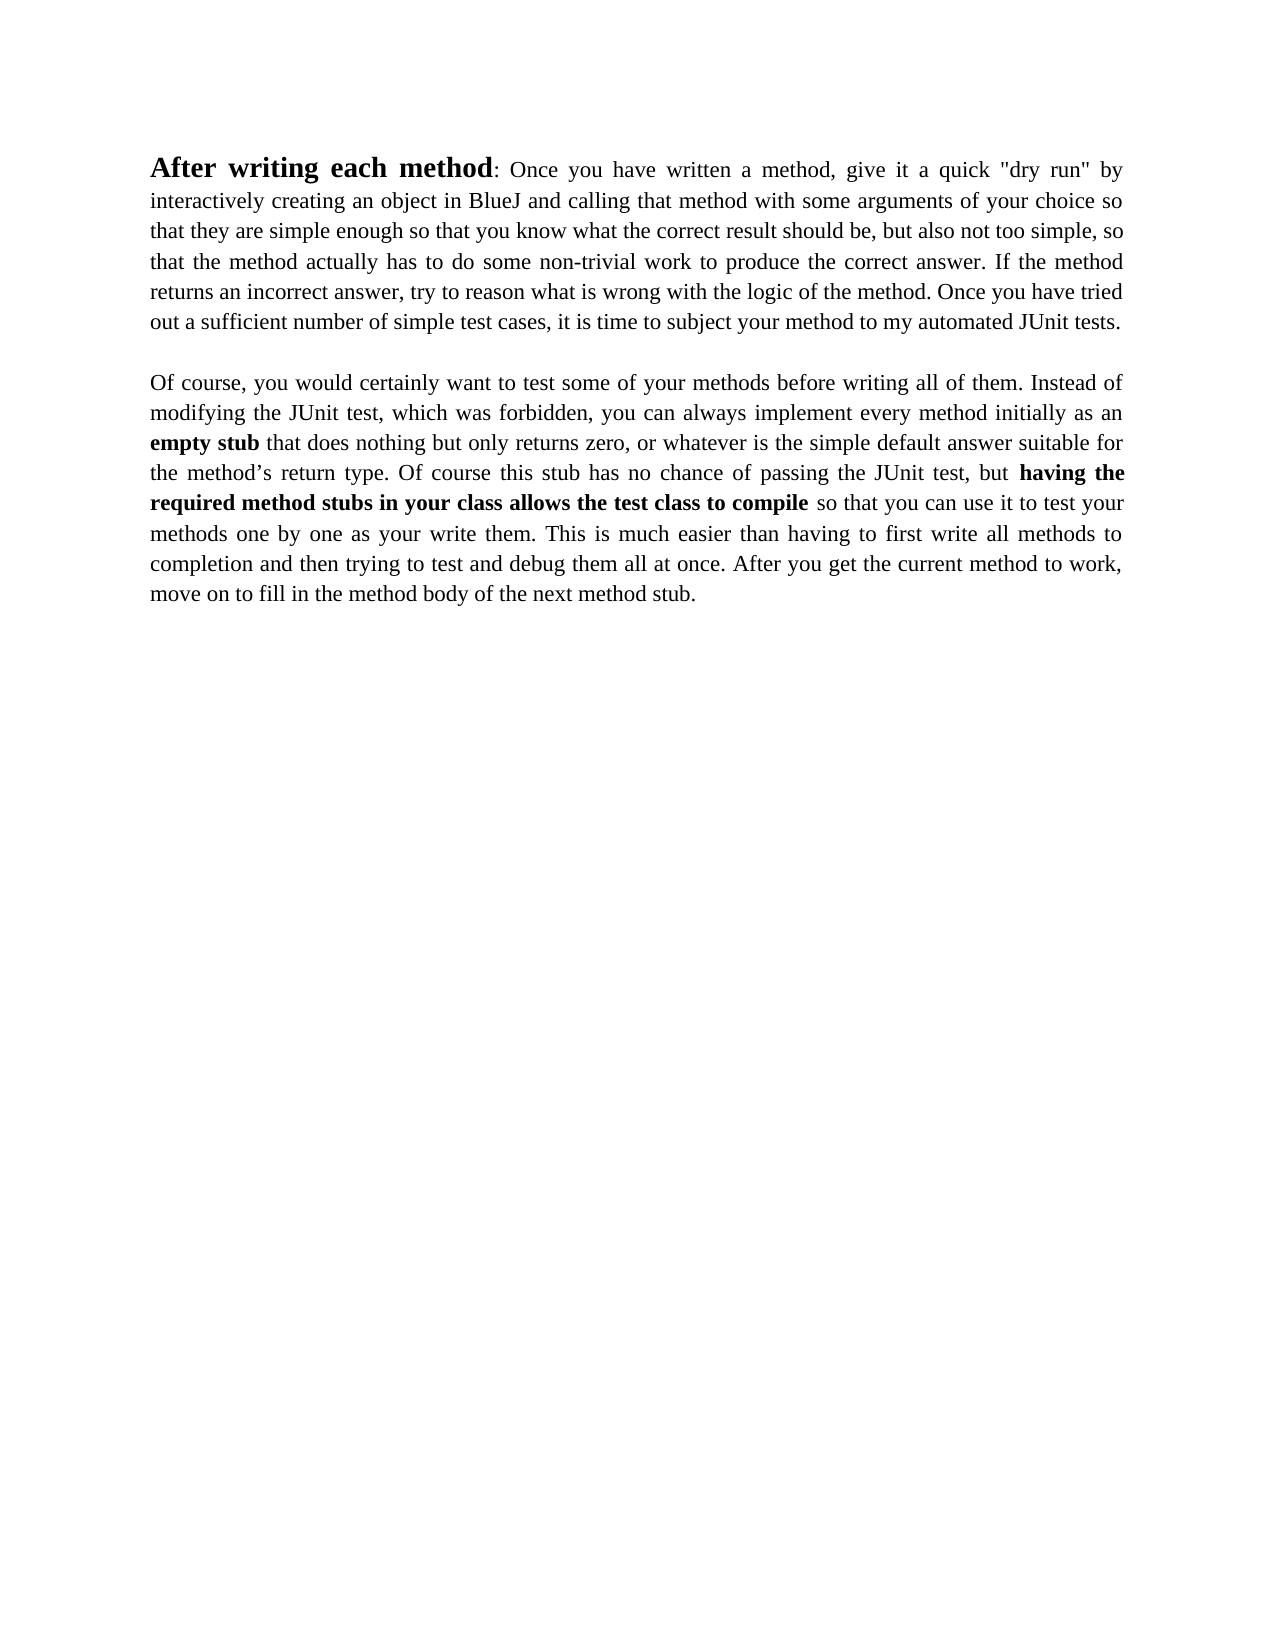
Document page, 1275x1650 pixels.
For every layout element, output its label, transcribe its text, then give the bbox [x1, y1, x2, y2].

text Of course, you would certainly want to test some of your methods before writing all of them. Instead of modifying the JUnit test, which was forbidden, you can always implement every method initially as an empty stub that does nothing but only returns zero, or whatever is the simple default answer suitable for the method’s return type. Of course this stub has no chance of passing the JUnit test, but having the required method stubs in your class allows the test class to compile so that you can use it to test your methods one by one as your write them. This is much easier than having to first write all methods to completion and then trying to test and debug them all at once. After you get the current method to work, move on to fill in the method body of the next method stub. [150, 369, 1125, 606]
text After writing each method: Once you have written a method, give it a quick "dry run" by interactively creating an object in BlueJ and calling that method with some arguments of your choice so that they are simple enough so that you know what the correct result should be, but also not too simple, so that the method actually has to do some non-trivial work to produce the correct answer. If the method returns an incorrect answer, try to reason what is wrong with the logic of the method. Once you have tried out a sufficient number of simple test cases, it is time to subject your method to my automated JUnit tests. [150, 150, 1125, 334]
